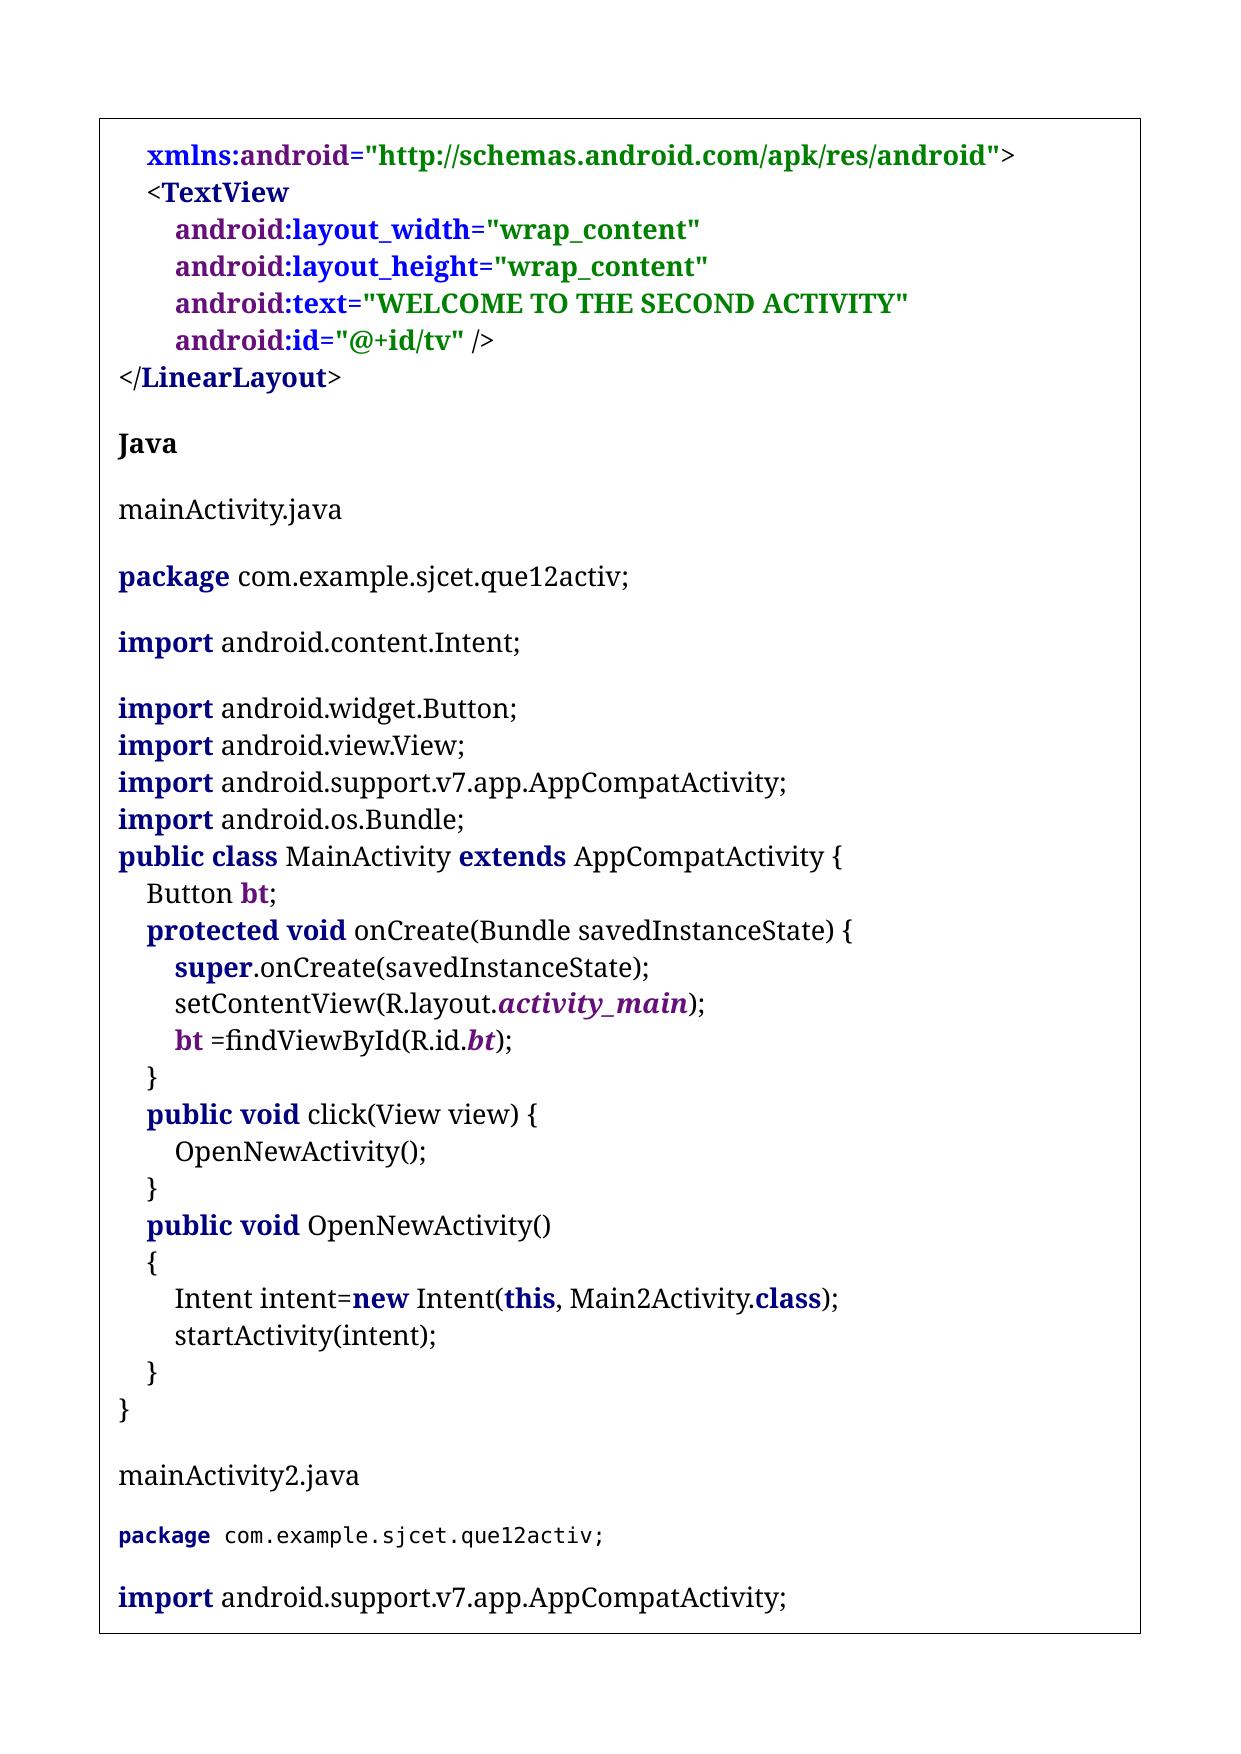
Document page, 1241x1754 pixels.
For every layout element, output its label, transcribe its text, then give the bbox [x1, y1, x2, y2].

text import android.view.View; [118, 727, 1122, 764]
text Button bt; [118, 874, 1122, 911]
text </LinearLayout> [118, 358, 1122, 395]
text import android.os.Bundle; [118, 801, 1122, 837]
text startActivity(intent); [118, 1317, 1122, 1354]
text <TextView [118, 174, 1122, 211]
text public void OpenNewActivity() [118, 1206, 1122, 1243]
text public class MainActivity extends AppCompatActivity { [118, 837, 1122, 874]
text android:layout_width="wrap_content" [118, 211, 1122, 247]
text import android.widget.Button; [100, 671, 1140, 727]
text Intent intent=new Intent(this, Main2Activity.class); [118, 1280, 1122, 1317]
text mainActivity2.java [100, 1438, 1140, 1494]
text super.onCreate(savedInstanceState); [118, 948, 1122, 985]
text setContentView(R.layout.activity_main); [118, 985, 1122, 1022]
text } [118, 1169, 1122, 1206]
text import android.content.Intent; [100, 605, 1140, 660]
text package com.example.sjcet.que12activ; [100, 1504, 1140, 1549]
text Java [100, 406, 1140, 461]
text public void click(View view) { [118, 1096, 1122, 1132]
text package com.example.sjcet.que12activ; [100, 538, 1140, 594]
text protected void onCreate(Bundle savedInstanceState) { [118, 911, 1122, 948]
text OpenNewActivity(); [118, 1132, 1122, 1169]
text import android.support.v7.app.AppCompatActivity; [118, 764, 1122, 801]
text } [118, 1059, 1122, 1096]
text android:text="WELCOME TO THE SECOND ACTIVITY" [118, 284, 1122, 321]
text } [118, 1354, 1122, 1391]
text android:layout_height="wrap_content" [118, 247, 1122, 284]
text import android.support.v7.app.AppCompatActivity; [100, 1559, 1140, 1633]
text } [118, 1391, 1122, 1427]
text android:id="@+id/tv" /> [118, 321, 1122, 358]
text { [118, 1243, 1122, 1280]
text bt =findViewById(R.id.bt); [118, 1022, 1122, 1059]
text mainActivity.java [100, 472, 1140, 528]
text xmlns:android="http://schemas.android.com/apk/res/android"> [100, 119, 1140, 174]
